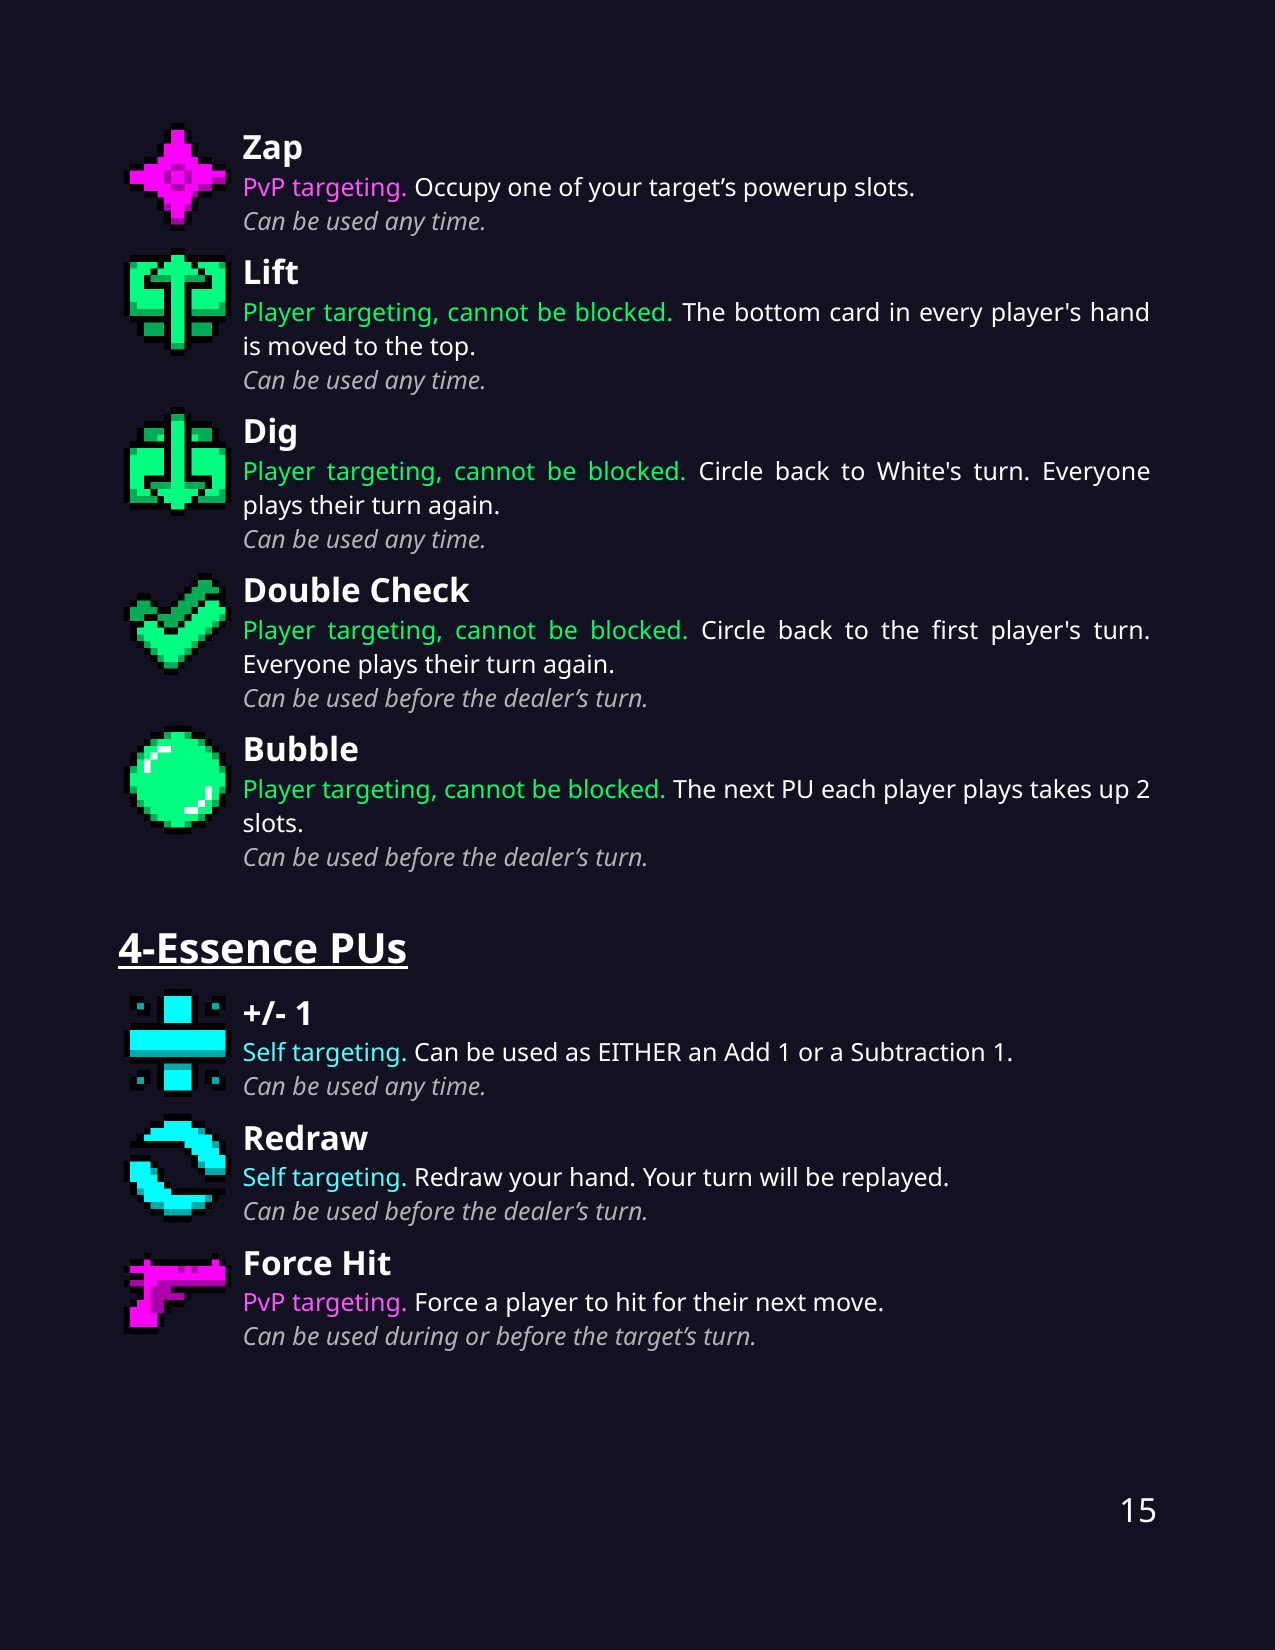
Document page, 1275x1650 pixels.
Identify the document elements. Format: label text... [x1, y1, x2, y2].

picture [123, 567, 232, 675]
picture [123, 1239, 232, 1347]
table_cell Zap PvP targeting. Occupy one of your target’s powerup slots. Can be used any time. [237, 118, 1157, 243]
table_cell Redraw Self targeting. Redraw your hand. Your turn will be replayed. Can be used before the dealer’s turn. [237, 1109, 1157, 1234]
table_cell Dig Player targeting, cannot be blocked. Circle back to White's turn. Everyone plays their turn again. Can be used any time. [237, 402, 1157, 561]
table_cell [118, 1109, 237, 1234]
picture [123, 248, 232, 356]
picture [123, 123, 232, 231]
table_cell Double Check Player targeting, cannot be blocked. Circle back to the first player's turn. Everyone plays their turn again. Can be used before the dealer’s turn. [237, 561, 1157, 720]
table_cell [118, 720, 237, 879]
picture [123, 989, 232, 1097]
picture [123, 1114, 232, 1222]
table_cell [118, 243, 237, 402]
table_cell [118, 118, 237, 243]
table_cell Lift Player targeting, cannot be blocked. The bottom card in every player's hand is moved to the top. Can be used any time. [237, 243, 1157, 402]
table_cell [118, 1234, 237, 1359]
table_header +/- 1 Self targeting. Can be used as EITHER an Add 1 or a Subtraction 1. Can be used any time. [237, 984, 1157, 1109]
picture [123, 726, 232, 834]
table_header [118, 984, 237, 1109]
table_cell [118, 402, 237, 561]
text 4-Essence PUs [118, 918, 1157, 975]
table_cell [118, 561, 237, 720]
picture [123, 407, 232, 516]
table_cell Bubble Player targeting, cannot be blocked. The next PU each player plays takes up 2 slots. Can be used before the dealer’s turn. [237, 720, 1157, 879]
table_cell Force Hit PvP targeting. Force a player to hit for their next move. Can be used during or before the target’s turn. [237, 1234, 1157, 1359]
